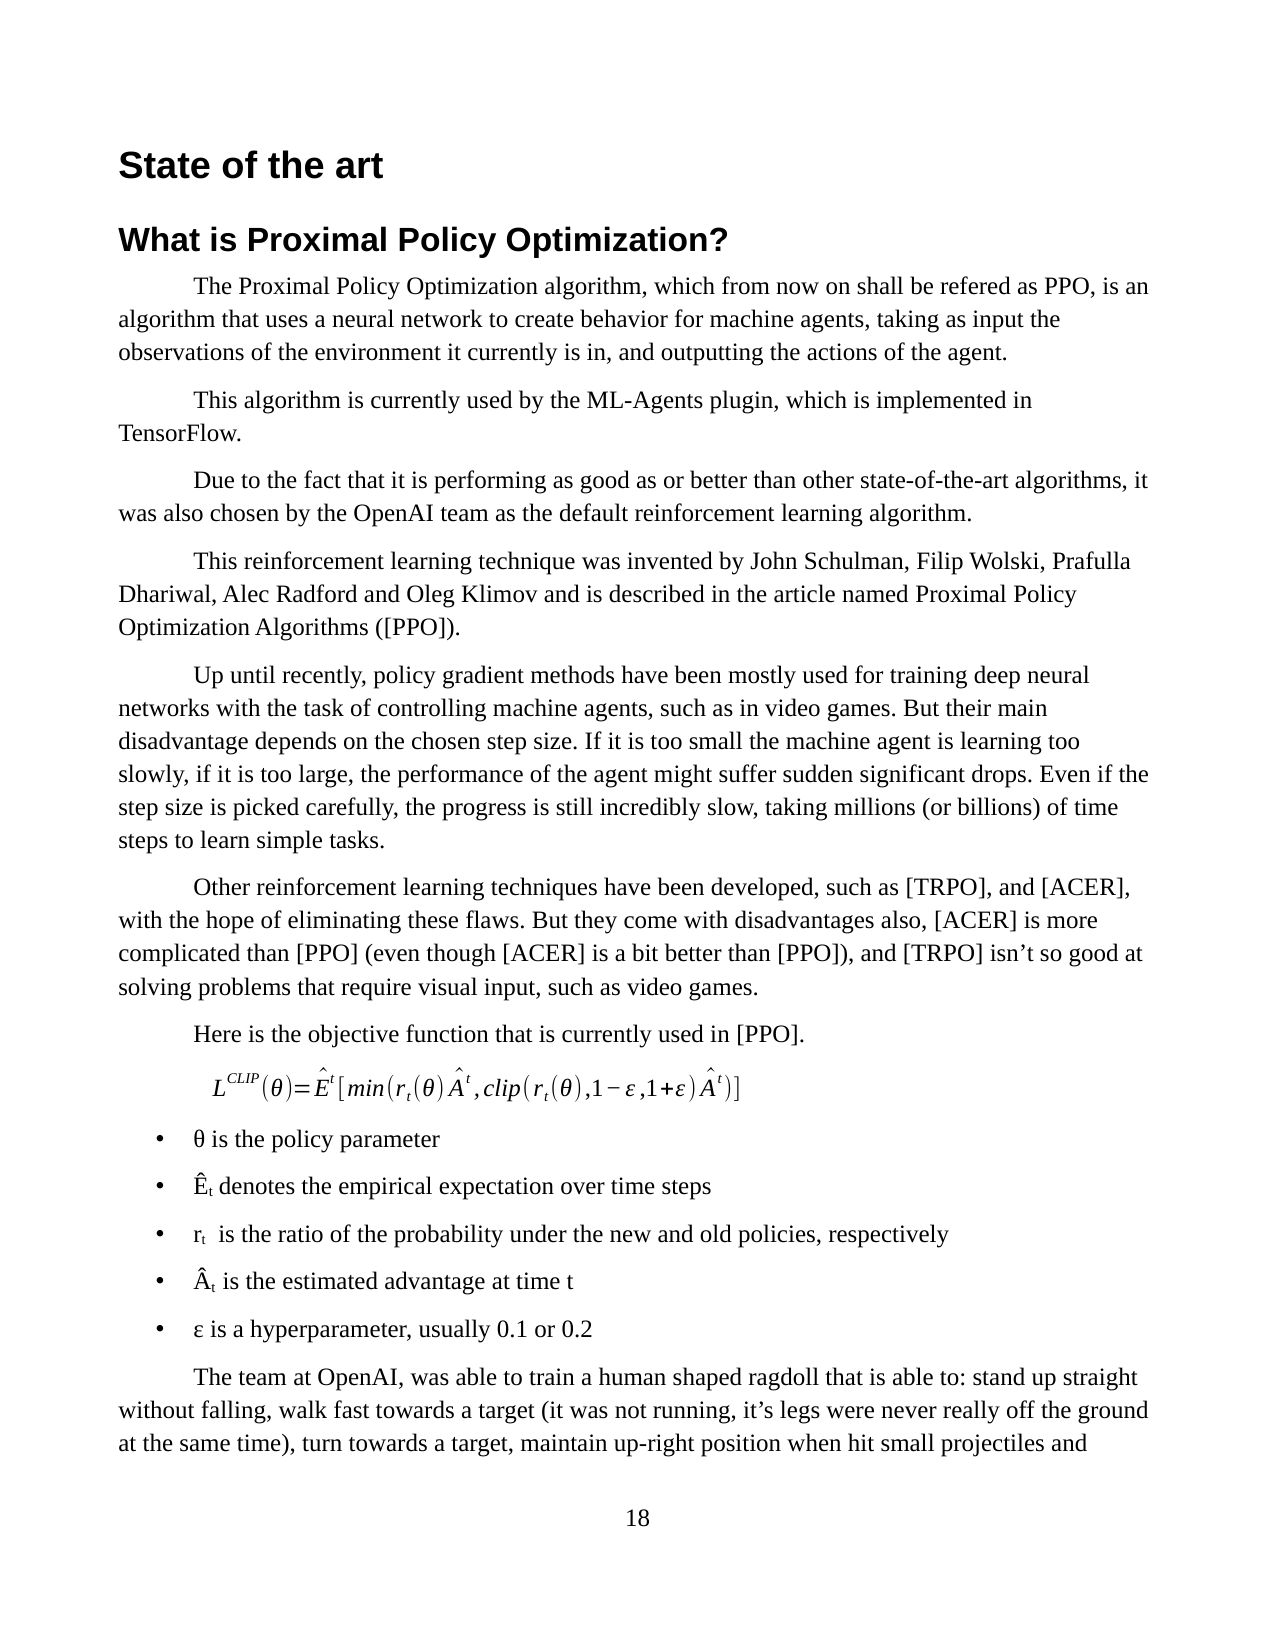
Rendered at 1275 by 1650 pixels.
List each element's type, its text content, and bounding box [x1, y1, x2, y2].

text This reinforcement learning technique was invented by John Schulman, Filip Wolski, Prafulla Dhariwal, Alec Radford and Oleg Klimov and is described in the article named Proximal Policy Optimization Algorithms ([PPO]). [118, 546, 1157, 641]
list Ât is the estimated advantage at time t [156, 1266, 1157, 1295]
text Due to the fact that it is performing as good as or better than other state-of-the-art algorithms, it was also chosen by the OpenAI team as the default reinforcement learning algorithm. [118, 466, 1157, 527]
text Here is the objective function that is currently used in [PPO]. [118, 1019, 1157, 1048]
subtitle State of the art [118, 143, 1157, 187]
subtitle What is Proximal Policy Optimization? [118, 220, 1157, 259]
text Other reinforcement learning techniques have been developed, such as [TRPO], and [ACER], with the hope of eliminating these flaws. But they come with disadvantages also, [ACER] is more complicated than [PPO] (even though [ACER] is a bit better than [PPO]), and [TRPO] isn’t so good at solving problems that require visual input, such as video games. [118, 872, 1157, 1000]
list θ is the policy parameter [156, 1124, 1157, 1152]
text This algorithm is currently used by the ML-Agents plugin, which is implemented in TensorFlow. [118, 385, 1157, 447]
list ε is a hyperparameter, usually 0.1 or 0.2 [156, 1314, 1157, 1343]
text The team at OpenAI, was able to train a human shaped ragdoll that is able to: stand up straight without falling, walk fast towards a target (it was not running, it’s legs were never really off the ground at the same time), turn towards a target, maintain up-right position when hit small projectiles and [118, 1362, 1157, 1456]
list Êt denotes the empirical expectation over time steps [156, 1171, 1157, 1200]
list rt is the ratio of the probability under the new and old policies, respectively [156, 1219, 1157, 1248]
text Up until recently, policy gradient methods have been mostly used for training deep neural networks with the task of controlling machine agents, such as in video games. But their main disadvantage depends on the chosen step size. If it is too small the machine agent is learning too slowly, if it is too large, the performance of the agent might suffer sudden significant drops. Even if the step size is picked carefully, the progress is still incredibly slow, taking millions (or billions) of time steps to learn simple tasks. [118, 660, 1157, 854]
text The Proximal Policy Optimization algorithm, which from now on shall be refered as PPO, is an algorithm that uses a neural network to create behavior for machine agents, taking as input the observations of the environment it currently is in, and outputting the actions of the agent. [118, 271, 1157, 366]
